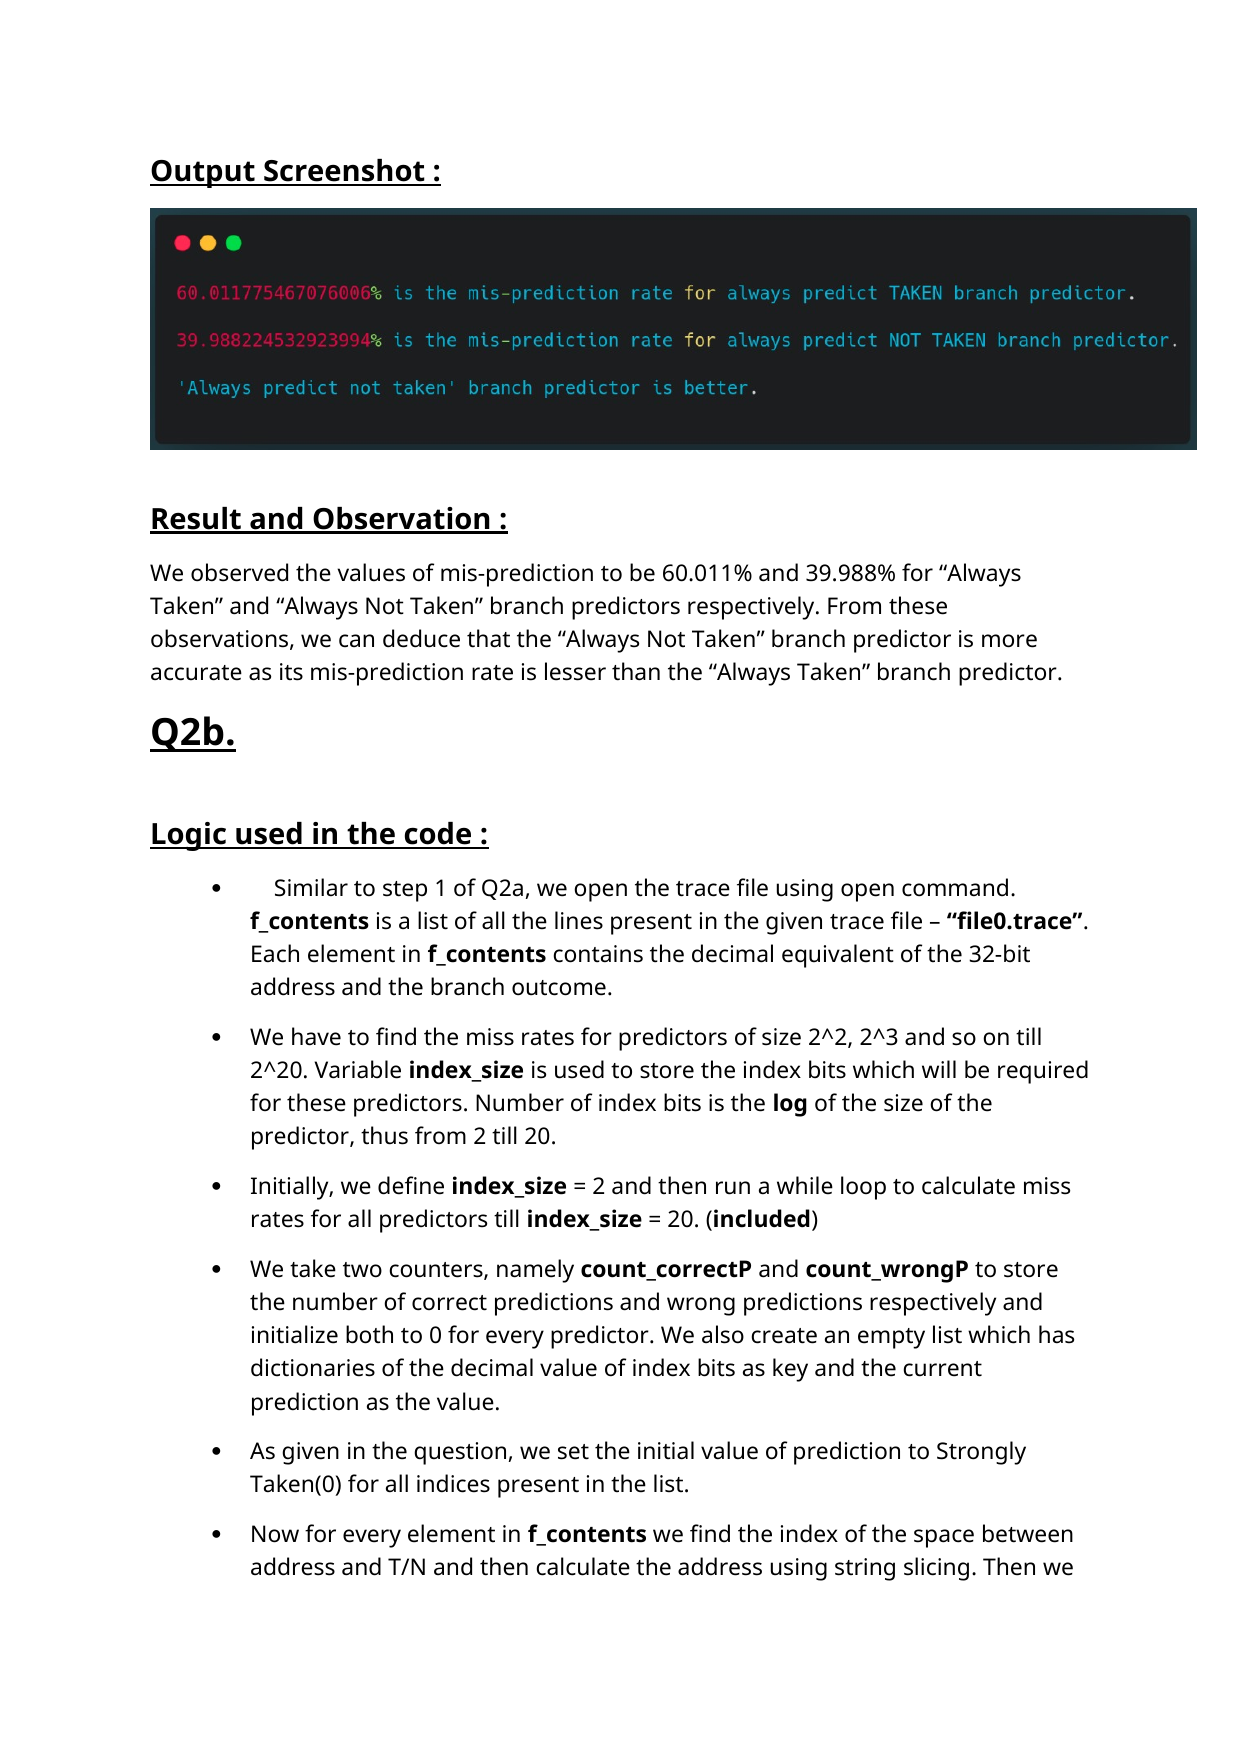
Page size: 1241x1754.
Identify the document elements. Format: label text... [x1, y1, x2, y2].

list We have to find the miss rates for predictors of size 2^2, 2^3 and so on till 2^20. Variable index_size is used to store the index bits which will be required for these predictors. Number of index bits is the log of the size of the predictor, thus from 2 till 20. [212, 1021, 1090, 1152]
list Now for every element in f_contents we find the index of the space between address and T/N and then calculate the address using string slicing. Then we [212, 1518, 1090, 1583]
list We take two counters, namely count_correctP and count_wrongP to store the number of correct predictions and wrong predictions respectively and initialize both to 0 for every predictor. We also create an empty list which has dictionaries of the decimal value of index bits as key and the current prediction as the value. [212, 1253, 1090, 1417]
text Output Screenshot : [150, 150, 1090, 190]
text We observed the values of mis-prediction to be 60.011% and 39.988% for “Always Taken” and “Always Not Taken” branch predictors respectively. From these observations, we can deduce that the “Always Not Taken” branch predictor is more accurate as its mis-prediction rate is lesser than the “Always Taken” branch predictor. [150, 557, 1090, 687]
picture [150, 208, 1197, 450]
list As given in the question, we set the initial value of prediction to Strongly Taken(0) for all indices present in the list. [212, 1435, 1090, 1500]
text Result and Observation : [150, 498, 1090, 538]
list Similar to step 1 of Q2a, we open the trace file using open command. f_contents is a list of all the lines present in the given trace file – “file0.trace”. Each element in f_contents contains the decimal equivalent of the 32-bit address and the branch outcome. [212, 872, 1090, 1002]
list Initially, we define index_size = 2 and then run a while loop to calculate miss rates for all predictors till index_size = 20. (included) [212, 1170, 1090, 1234]
text Q2b. Logic used in the code : [150, 706, 1090, 853]
